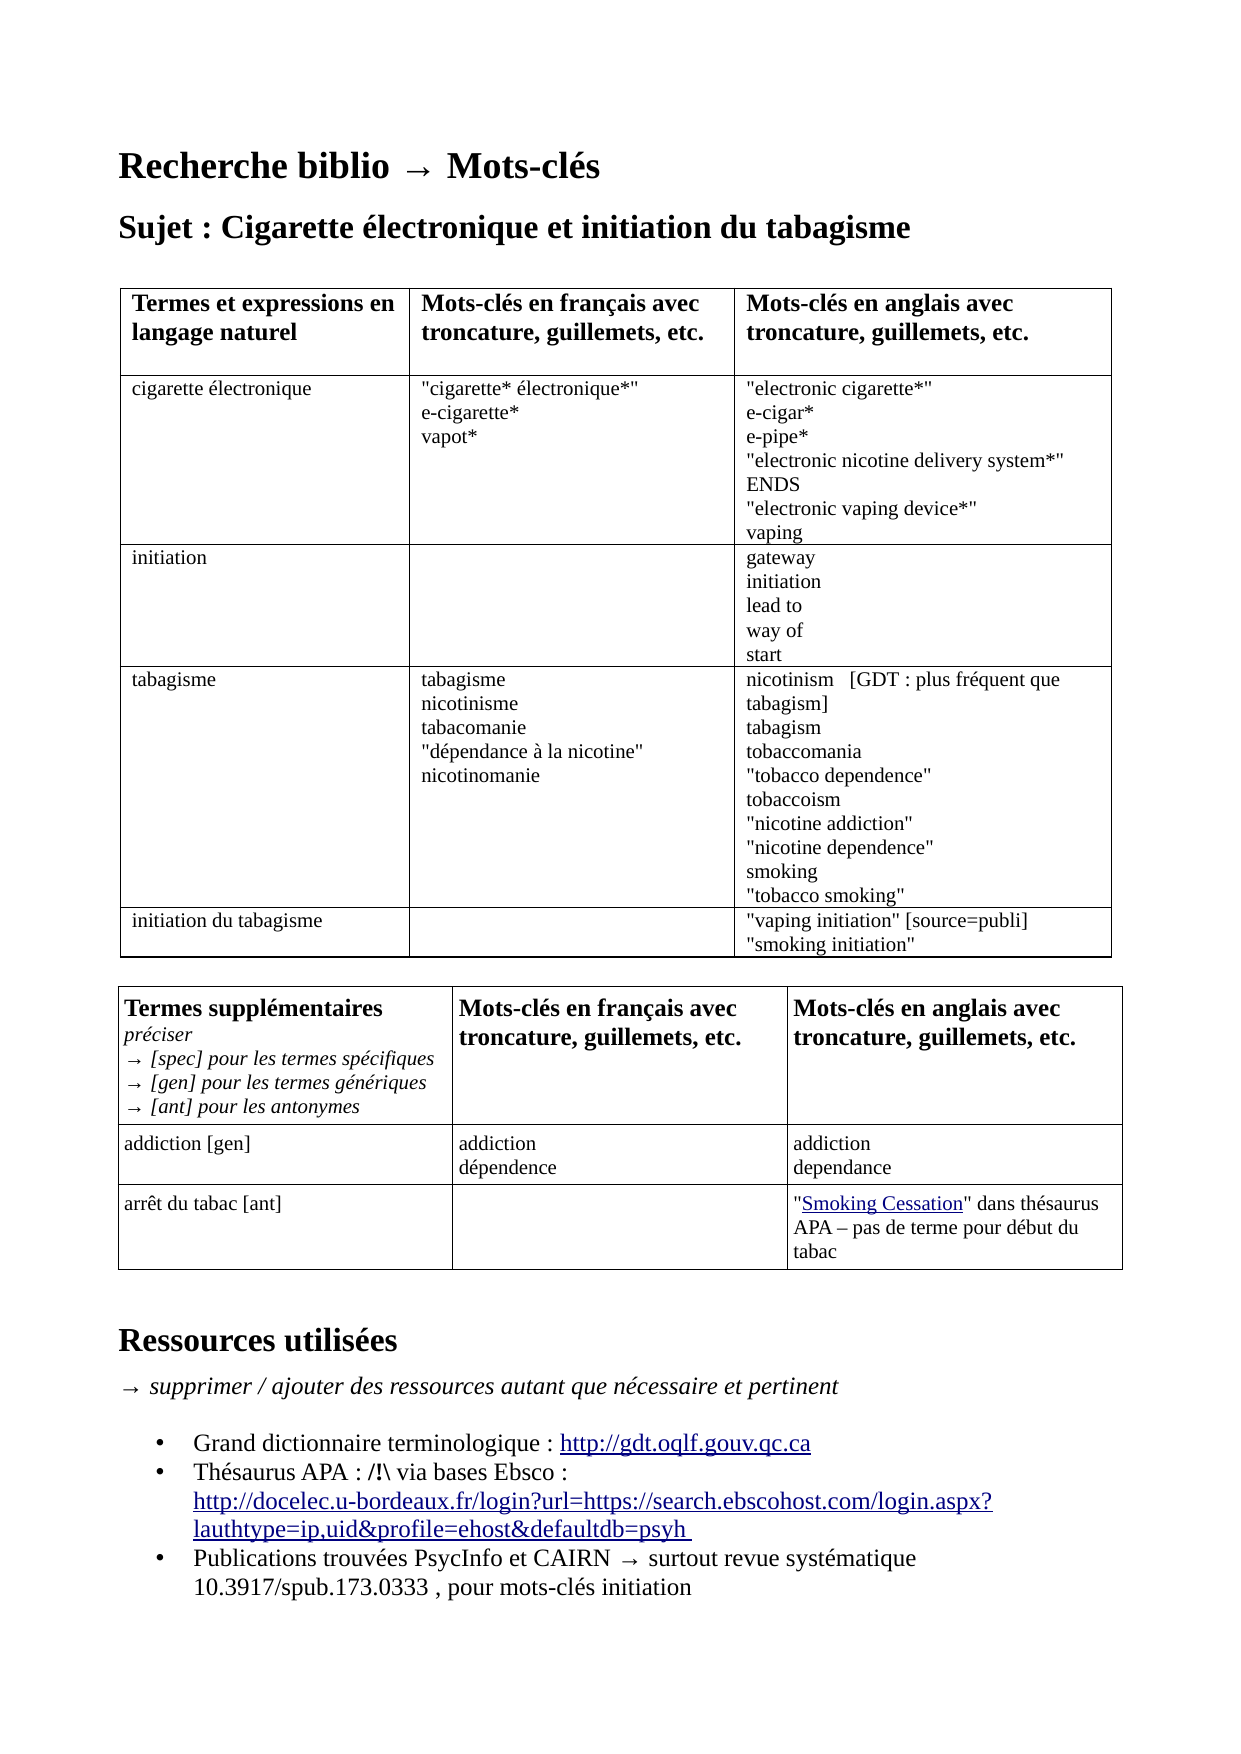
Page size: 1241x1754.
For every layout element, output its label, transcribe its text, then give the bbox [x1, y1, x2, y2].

table_header Termes et expressions en langage naturel [121, 289, 409, 375]
table_cell "cigarette* électronique*" e-cigarette* vapot* [410, 376, 734, 544]
table_header Mots-clés en français avec troncature, guillemets, etc. [410, 289, 734, 375]
table_cell "Smoking Cessation" dans thésaurus APA – pas de terme pour début du tabac [788, 1185, 1122, 1269]
table_cell tabagisme [121, 667, 409, 907]
table_cell [453, 1185, 787, 1269]
list http://docelec.u-bordeaux.fr/login?url=https://search.ebscohost.com/login.aspx?lauthtype=ip,uid&profile=ehost&defaultdb=psyh [156, 1486, 1122, 1543]
table_cell "electronic cigarette*" e-cigar* e-pipe* "electronic nicotine delivery system*" ENDS "electronic vaping device*" vaping [735, 376, 1111, 544]
table_cell initiation du tabagisme [121, 908, 409, 956]
table_cell cigarette électronique [121, 376, 409, 544]
table_cell addiction dependance [788, 1125, 1122, 1184]
table_header Mots-clés en français avec troncature, guillemets, etc. [453, 987, 787, 1124]
table_cell [410, 908, 734, 956]
table_cell addiction [gen] [119, 1125, 452, 1184]
list Publications trouvées PsycInfo et CAIRN → surtout revue systématique 10.3917/spub.173.0333 , pour mots-clés initiation [156, 1543, 1122, 1601]
table_cell nicotinism [GDT : plus fréquent que tabagism] tabagism tobaccomania "tobacco dependence" tobaccoism "nicotine addiction" "nicotine dependence" smoking "tobacco smoking" [735, 667, 1111, 907]
table_cell initiation [121, 545, 409, 666]
list Grand dictionnaire terminologique : http://gdt.oqlf.gouv.qc.ca [156, 1428, 1122, 1457]
subtitle Ressources utilisées [118, 1320, 1122, 1358]
subtitle Sujet : Cigarette électronique et initiation du tabagisme [118, 208, 1122, 246]
list Thésaurus APA : /!\ via bases Ebsco : [156, 1457, 1122, 1486]
table_cell addiction dépendence [453, 1125, 787, 1184]
table_cell "vaping initiation" [source=publi] "smoking initiation" [735, 908, 1111, 956]
table_header Mots-clés en anglais avec troncature, guillemets, etc. [788, 987, 1122, 1124]
text → supprimer / ajouter des ressources autant que nécessaire et pertinent [118, 1371, 1122, 1399]
subtitle Recherche biblio → Mots-clés [118, 143, 1122, 187]
table_header Mots-clés en anglais avec troncature, guillemets, etc. [735, 289, 1111, 375]
table_header Termes supplémentaires préciser → [spec] pour les termes spécifiques → [gen] pour les termes génériques → [ant] pour les antonymes [119, 987, 452, 1124]
table_cell [410, 545, 734, 666]
table_cell tabagisme nicotinisme tabacomanie "dépendance à la nicotine" nicotinomanie [410, 667, 734, 907]
table_cell gateway initiation lead to way of start [735, 545, 1111, 666]
table_cell arrêt du tabac [ant] [119, 1185, 452, 1269]
